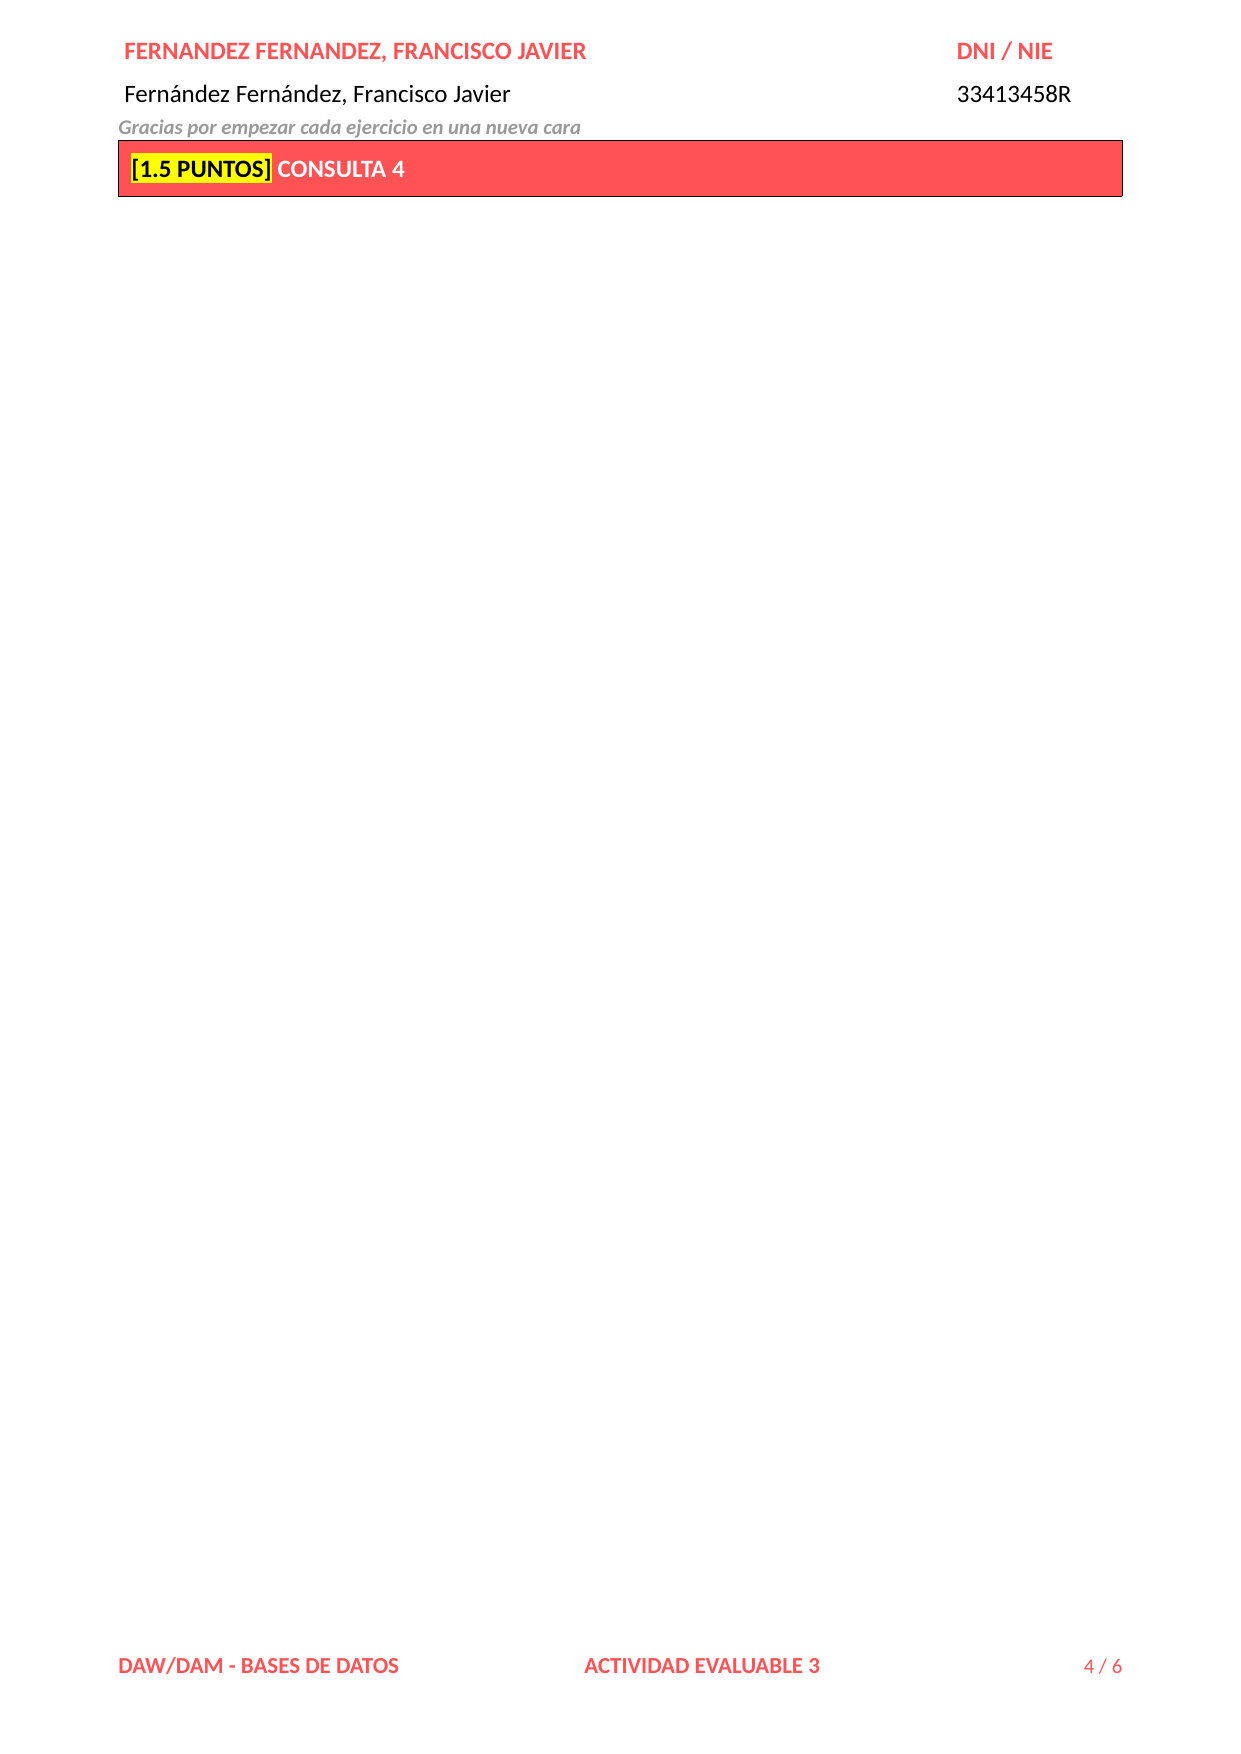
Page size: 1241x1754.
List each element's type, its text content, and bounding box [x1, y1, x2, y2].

text [1.5 puntos] CONSULTA 4 [119, 141, 1122, 196]
